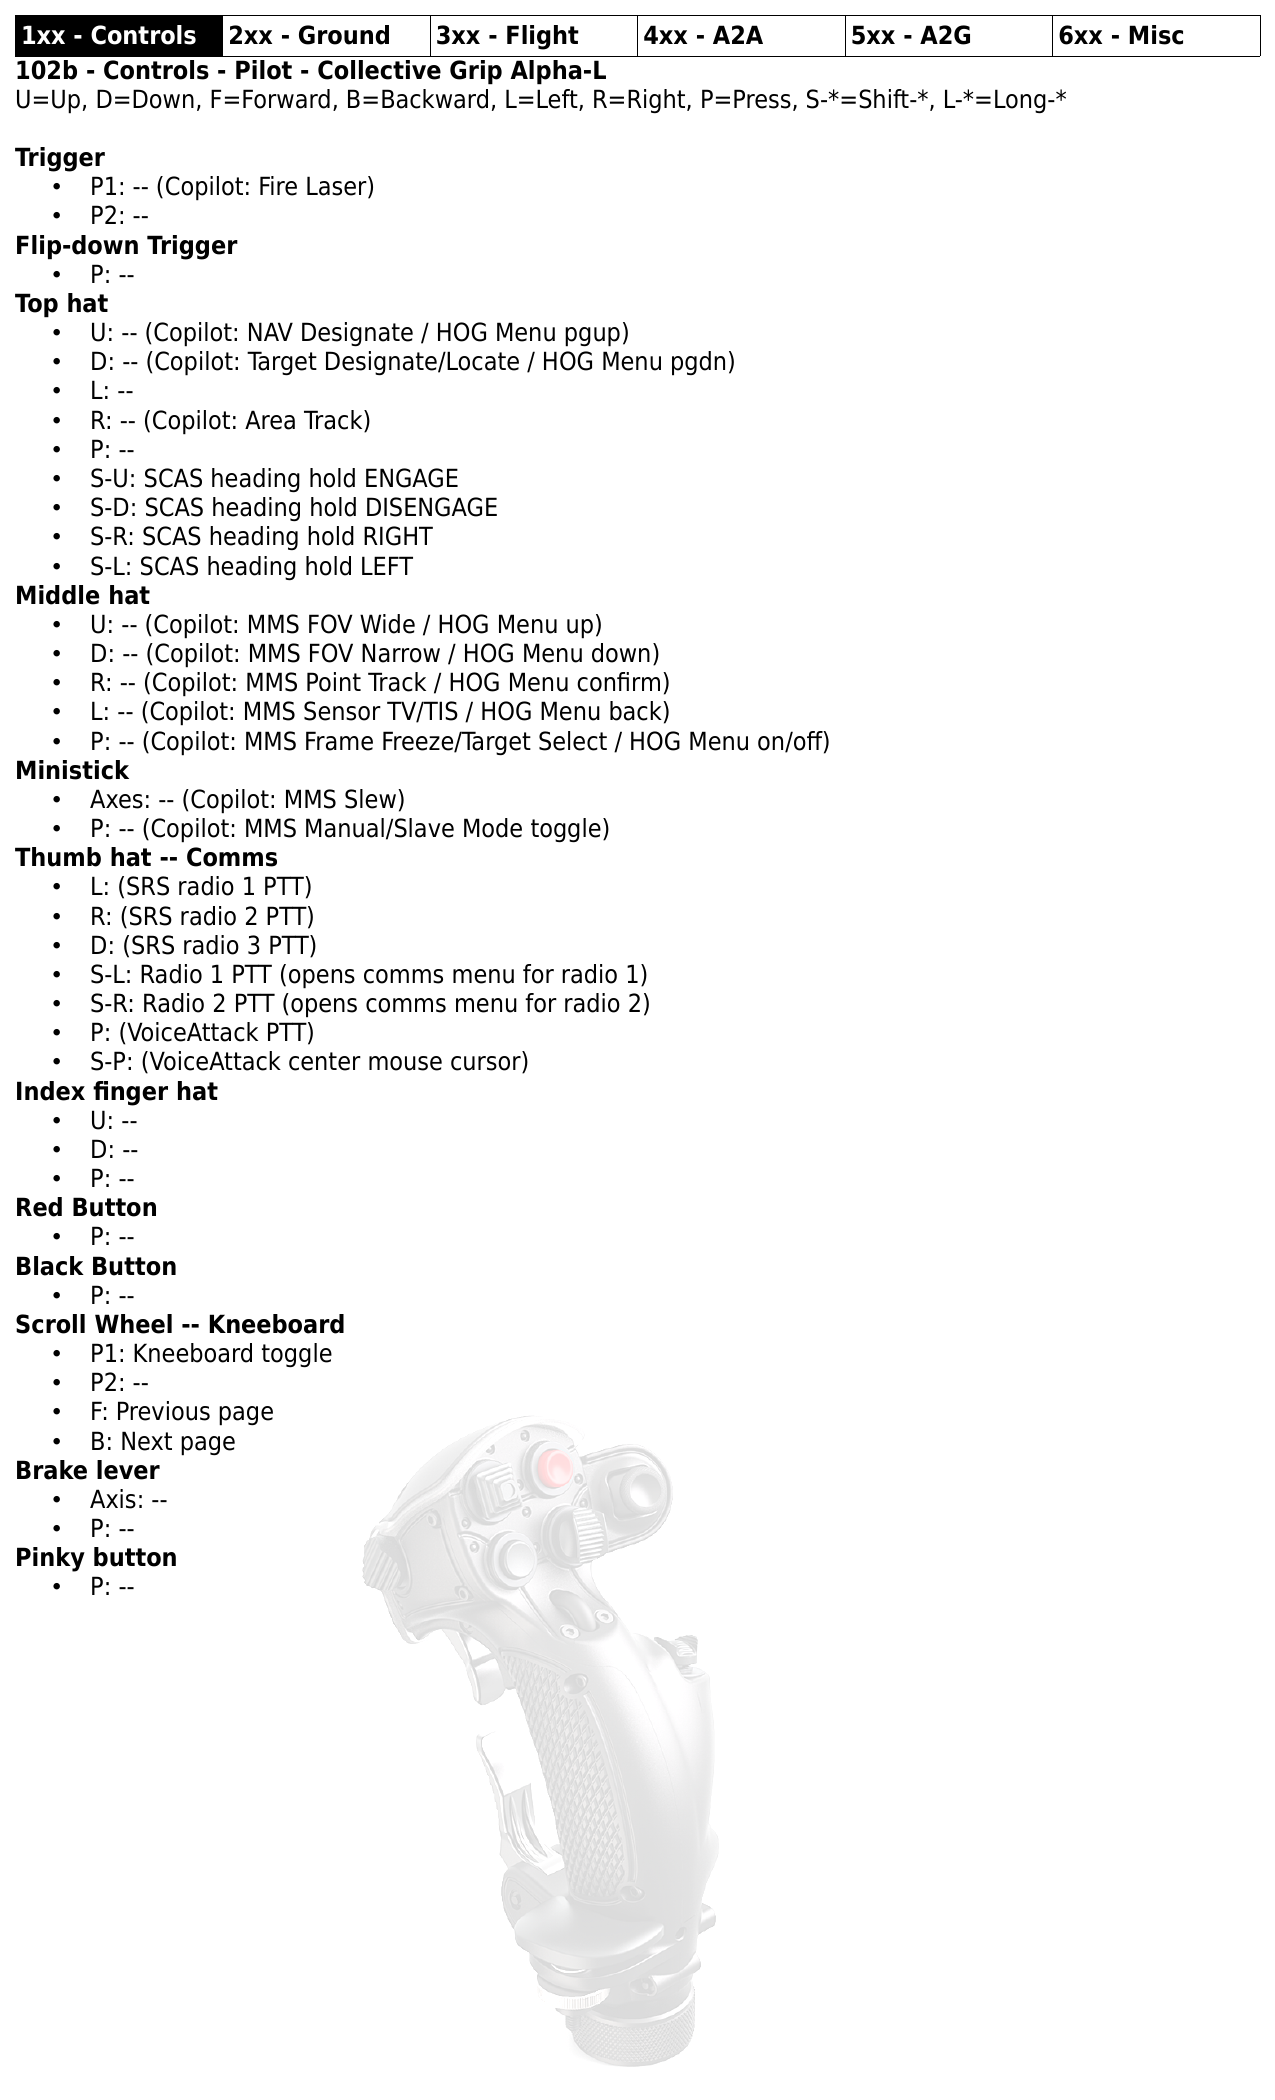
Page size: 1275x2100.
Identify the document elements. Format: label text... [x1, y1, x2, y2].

text Pinky button [15, 1543, 230, 1572]
list F: Previous page [1045, 1397, 1260, 1427]
list D: (SRS radio 3 PTT) [52, 931, 1260, 960]
list P2: -- [52, 1368, 230, 1397]
list Axis: -- [52, 1485, 230, 1514]
list P1: -- (Copilot: Fire Laser) [52, 172, 1260, 202]
text Red Button [15, 1193, 1260, 1222]
list P: -- [52, 260, 1260, 289]
list R: -- (Copilot: MMS Point Track / HOG Menu confirm) [52, 668, 1260, 697]
table_header 2xx - Ground [223, 16, 430, 56]
list P: (VoiceAttack PTT) [52, 1018, 1260, 1047]
text Thumb hat -- Comms [15, 843, 1260, 872]
table_header 1xx - Controls [16, 16, 222, 56]
list P2: -- [52, 202, 1260, 231]
list D: -- (Copilot: MMS FOV Narrow / HOG Menu down) [52, 639, 1260, 668]
list P: -- [52, 1222, 1260, 1252]
list S-L: Radio 1 PTT (opens comms menu for radio 1) [52, 960, 1260, 989]
list U: -- [52, 1106, 1260, 1135]
list R: (SRS radio 2 PTT) [52, 902, 1260, 931]
list [1045, 1368, 1260, 1397]
list B: Next page [52, 1427, 230, 1456]
list [1045, 1514, 1260, 1543]
table_header 4xx - A2A [638, 16, 845, 56]
text Black Button [15, 1252, 1260, 1281]
text Index finger hat [15, 1077, 1260, 1106]
list B: Next page [1045, 1427, 1260, 1456]
list U: -- (Copilot: MMS FOV Wide / HOG Menu up) [52, 610, 1260, 639]
list S-U: SCAS heading hold ENGAGE [52, 464, 1260, 493]
list L: -- [52, 377, 1260, 406]
text Brake lever [15, 1456, 230, 1485]
text Ministick [15, 756, 1260, 785]
text Flip-down Trigger [15, 231, 1260, 260]
list R: -- (Copilot: Area Track) [52, 406, 1260, 435]
text [1045, 1543, 1260, 1572]
list P1: Kneeboard toggle [52, 1339, 230, 1368]
list [1045, 1485, 1260, 1514]
text U=Up, D=Down, F=Forward, B=Backward, L=Left, R=Right, P=Press, S-*=Shift-*, L-*=Long-* [15, 85, 1260, 114]
list L: (SRS radio 1 PTT) [52, 872, 1260, 902]
list L: -- (Copilot: MMS Sensor TV/TIS / HOG Menu back) [52, 697, 1260, 727]
text Scroll Wheel -- Kneeboard [15, 1310, 230, 1339]
list P: -- [52, 1164, 1260, 1193]
list P: -- [52, 1281, 1260, 1310]
list P: -- [52, 1514, 230, 1543]
list Axes: -- (Copilot: MMS Slew) [52, 785, 1260, 814]
text Trigger [15, 143, 1260, 172]
list D: -- [52, 1135, 1260, 1164]
list D: -- (Copilot: Target Designate/Locate / HOG Menu pgdn) [52, 347, 1260, 377]
text Middle hat [15, 581, 1260, 610]
list [1045, 1572, 1260, 1602]
table_header 3xx - Flight [431, 16, 637, 56]
list S-R: SCAS heading hold RIGHT [52, 522, 1260, 552]
list P: -- [52, 1572, 230, 1602]
list S-P: (VoiceAttack center mouse cursor) [52, 1047, 1260, 1077]
list P1: Kneeboard toggle [1045, 1339, 1260, 1368]
list P: -- (Copilot: MMS Frame Freeze/Target Select / HOG Menu on/off) [52, 727, 1260, 756]
list S-D: SCAS heading hold DISENGAGE [52, 493, 1260, 522]
table_header 5xx - A2G [846, 16, 1052, 56]
text Scroll Wheel -- Kneeboard [1045, 1310, 1260, 1339]
list P: -- (Copilot: MMS Manual/Slave Mode toggle) [52, 814, 1260, 843]
table_header 6xx - Misc [1053, 16, 1260, 56]
text [1045, 1456, 1260, 1485]
text 102b - Controls - Pilot - Collective Grip Alpha-L [15, 57, 1260, 85]
list U: -- (Copilot: NAV Designate / HOG Menu pgup) [52, 318, 1260, 347]
text Top hat [15, 289, 1260, 318]
list S-R: Radio 2 PTT (opens comms menu for radio 2) [52, 989, 1260, 1018]
list P: -- [52, 435, 1260, 464]
list F: Previous page [52, 1397, 230, 1427]
list S-L: SCAS heading hold LEFT [52, 552, 1260, 581]
